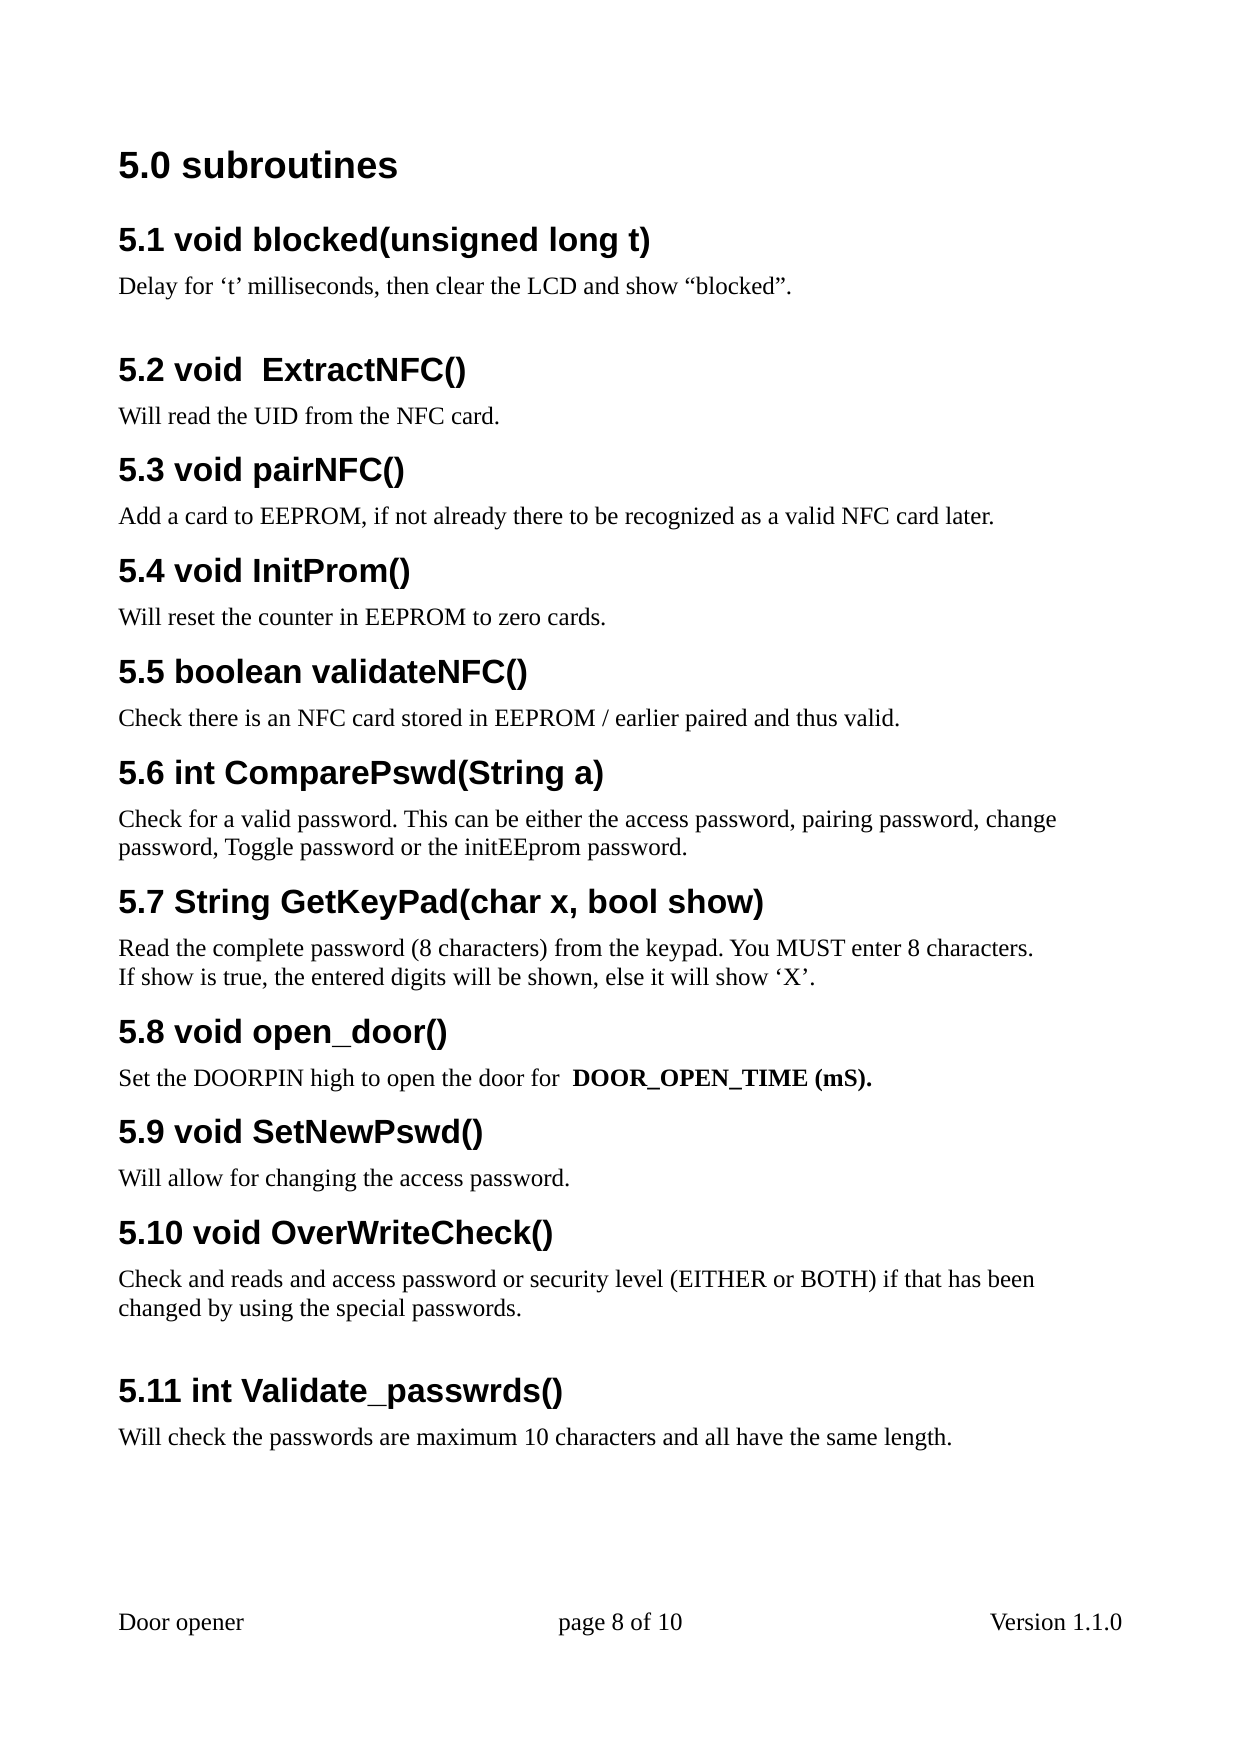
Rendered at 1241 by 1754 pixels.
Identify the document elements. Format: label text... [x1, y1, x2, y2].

text Check and reads and access password or security level (EITHER or BOTH) if that has been changed by using the special passwords. [118, 1264, 1122, 1322]
subtitle 5.5 boolean validateNFC() [118, 652, 1122, 690]
subtitle 5.10 void OverWriteCheck() [118, 1213, 1122, 1252]
subtitle 5.9 void SetNewPswd() [118, 1112, 1122, 1151]
text If show is true, the entered digits will be shown, else it will show ‘X’. [118, 962, 1122, 991]
text Will reset the counter in EEPROM to zero cards. [118, 602, 1122, 631]
subtitle 5.4 void InitProm() [118, 551, 1122, 590]
subtitle 5.1 void blocked(unsigned long t) [118, 220, 1122, 259]
subtitle 5.7 String GetKeyPad(char x, bool show) [118, 882, 1122, 921]
text Set the DOORPIN high to open the door for DOOR_OPEN_TIME (mS). [118, 1063, 1122, 1091]
text Will read the UID from the NFC card. [118, 401, 1122, 429]
subtitle 5.0 subroutines [118, 143, 1122, 187]
subtitle 5.8 void open_door() [118, 1011, 1122, 1050]
text Check there is an NFC card stored in EEPROM / earlier paired and thus valid. [118, 703, 1122, 732]
subtitle 5.11 int Validate_passwrds() [118, 1371, 1122, 1410]
subtitle 5.6 int ComparePswd(String a) [118, 752, 1122, 791]
text Will allow for changing the access password. [118, 1163, 1122, 1192]
text Read the complete password (8 characters) from the keypad. You MUST enter 8 characters. [118, 933, 1122, 962]
subtitle 5.3 void pairNFC() [118, 450, 1122, 489]
text Check for a valid password. This can be either the access password, pairing password, change password, Toggle password or the initEEprom password. [118, 804, 1122, 861]
text Delay for ‘t’ milliseconds, then clear the LCD and show “blocked”. [118, 271, 1122, 300]
text Add a card to EEPROM, if not already there to be recognized as a valid NFC card later. [118, 501, 1122, 530]
text Will check the passwords are maximum 10 characters and all have the same length. [118, 1422, 1122, 1451]
subtitle 5.2 void ExtractNFC() [118, 349, 1122, 388]
